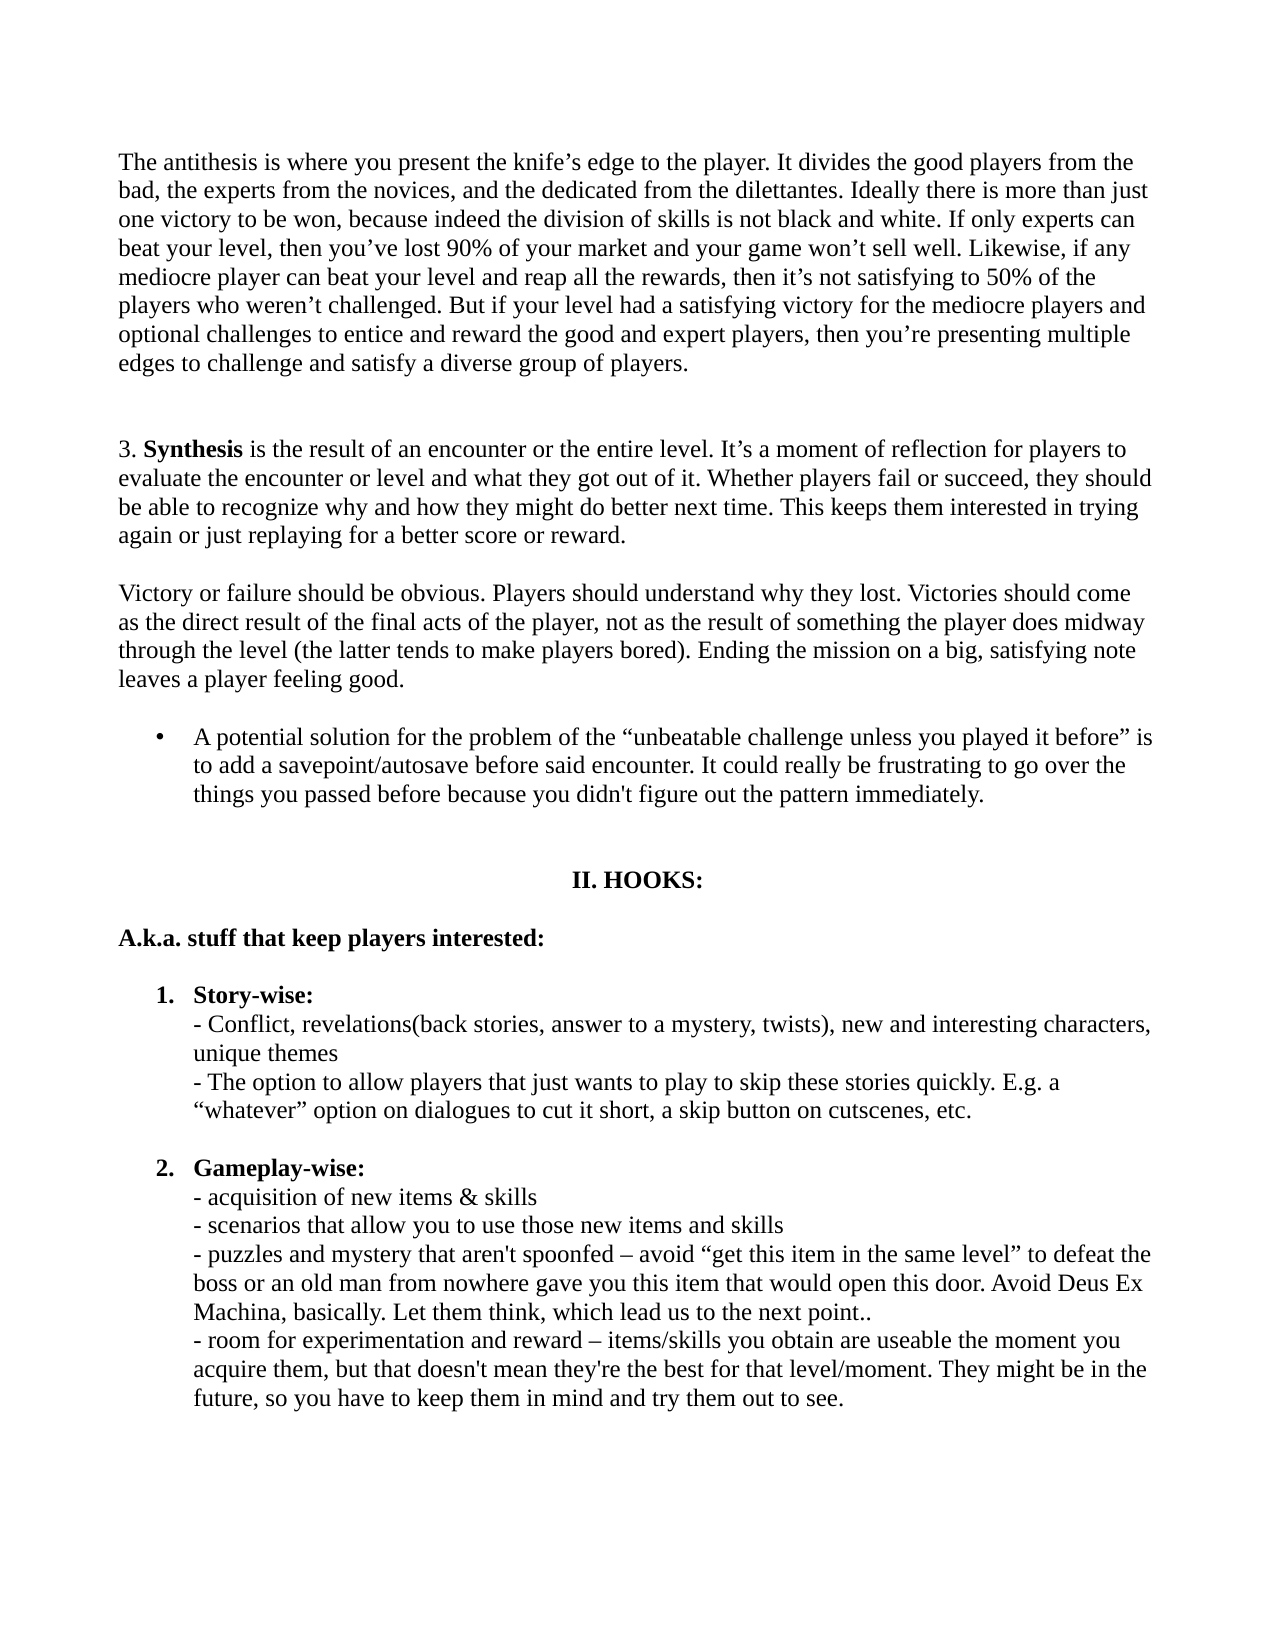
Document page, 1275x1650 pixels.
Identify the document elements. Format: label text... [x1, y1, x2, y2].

text Victory or failure should be obvious. Players should understand why they lost. Victories should come as the direct result of the final acts of the player, not as the result of something the player does midway through the level (the latter tends to make players bored). Ending the mission on a big, satisfying note leaves a player feeling good. [118, 578, 1157, 693]
text A.k.a. stuff that keep players interested: [118, 923, 1157, 952]
list - puzzles and mystery that aren't spoonfed – avoid “get this item in the same level” to defeat the boss or an old man from nowhere gave you this item that would open this door. Avoid Deus Ex Machina, basically. Let them think, which lead us to the next point.. [156, 1239, 1157, 1326]
list - Conflict, revelations(back stories, answer to a mystery, twists), new and interesting characters, unique themes [156, 1009, 1157, 1067]
text 3. Synthesis is the result of an encounter or the entire level. It’s a moment of reflection for players to evaluate the encounter or level and what they got out of it. Whether players fail or succeed, they should be able to recognize why and how they might do better next time. This keeps them interested in trying again or just replaying for a better score or reward. [118, 434, 1157, 549]
list - scenarios that allow you to use those new items and skills [156, 1211, 1157, 1239]
list Gameplay-wise: [156, 1153, 1157, 1182]
text II. HOOKS: [118, 866, 1157, 894]
list - The option to allow players that just wants to play to skip these stories quickly. E.g. a “whatever” option on dialogues to cut it short, a skip button on cutscenes, etc. [156, 1067, 1157, 1124]
list - room for experimentation and reward – items/skills you obtain are useable the moment you acquire them, but that doesn't mean they're the best for that level/moment. They might be in the future, so you have to keep them in mind and try them out to see. [156, 1326, 1157, 1412]
list Story-wise: [156, 981, 1157, 1009]
list A potential solution for the problem of the “unbeatable challenge unless you played it before” is to add a savepoint/autosave before said encounter. It could really be frustrating to go over the things you passed before because you didn't figure out the pattern immediately. [156, 722, 1157, 808]
list - acquisition of new items & skills [156, 1182, 1157, 1211]
text The antithesis is where you present the knife’s edge to the player. It divides the good players from the bad, the experts from the novices, and the dedicated from the dilettantes. Ideally there is more than just one victory to be won, because indeed the division of skills is not black and white. If only experts can beat your level, then you’ve lost 90% of your market and your game won’t sell well. Likewise, if any mediocre player can beat your level and reap all the rewards, then it’s not satisfying to 50% of the players who weren’t challenged. But if your level had a satisfying victory for the mediocre players and optional challenges to entice and reward the good and expert players, then you’re presenting multiple edges to challenge and satisfy a diverse group of players. [118, 147, 1157, 377]
